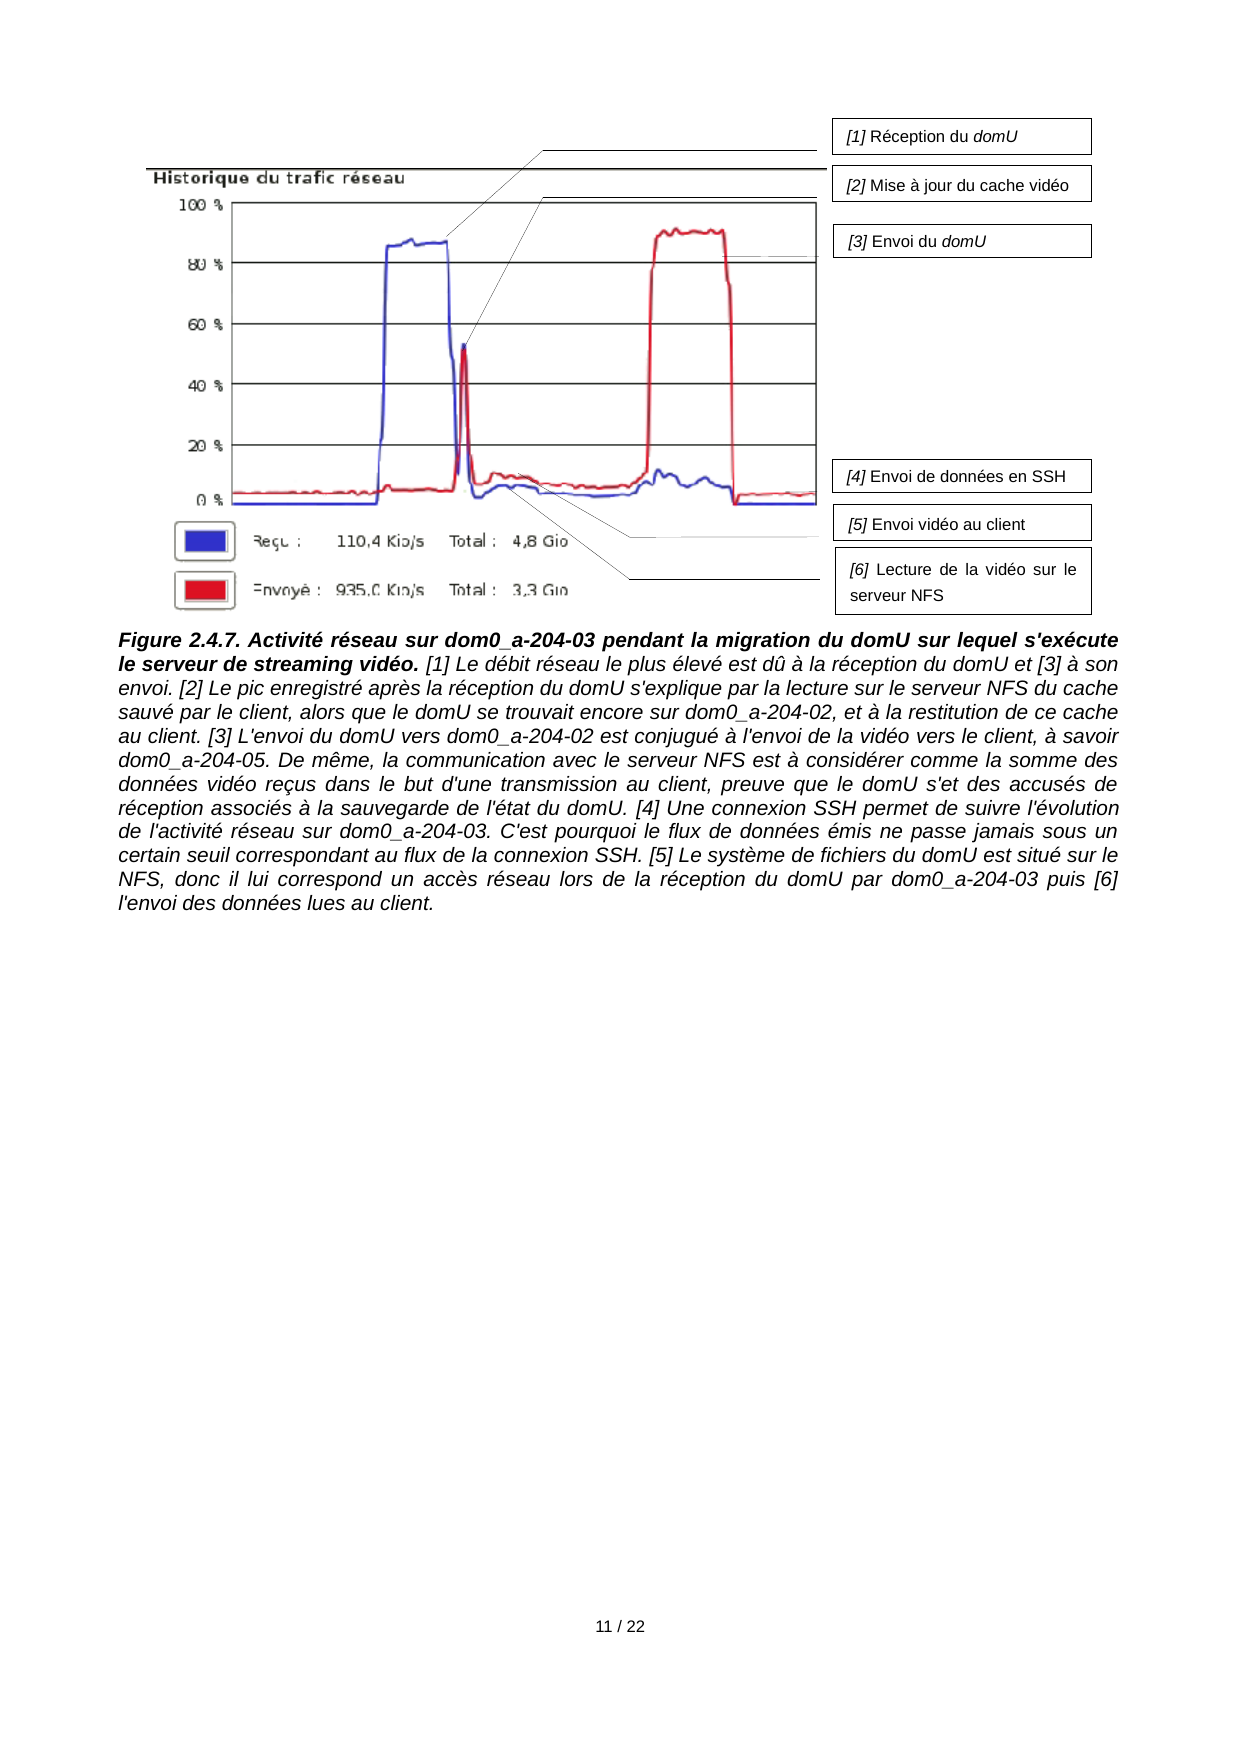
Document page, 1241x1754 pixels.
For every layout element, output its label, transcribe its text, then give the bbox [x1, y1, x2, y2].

picture [146, 168, 827, 614]
text Figure 2.4.7. Activité réseau sur dom0_a-204-03 pendant la migration du domU sur lequel s'exécute le serveur de streaming vidéo. [1] Le débit réseau le plus élevé est dû à la réception du domU et [3] à son envoi. [2] Le pic enregistré après la réception du domU s'explique par la lecture sur le serveur NFS du cache sauvé par le client, alors que le domU se trouvait encore sur dom0_a-204-02, et à la restitution de ce cache au client. [3] L'envoi du domU vers dom0_a-204-02 est conjugué à l'envoi de la vidéo vers le client, à savoir dom0_a-204-05. De même, la communication avec le serveur NFS est à considérer comme la somme des données vidéo reçus dans le but d'une transmission au client, preuve que le domU s'et des accusés de réception associés à la sauvegarde de l'état du domU. [4] Une connexion SSH permet de suivre l'évolution de l'activité réseau sur dom0_a-204-03. C'est pourquoi le flux de données émis ne passe jamais sous un certain seuil correspondant au flux de la connexion SSH. [5] Le système de fichiers du domU est situé sur le NFS, donc il lui correspond un accès réseau lors de la réception du domU par dom0_a-204-03 puis [6] l'envoi des données lues au client. [118, 628, 1122, 915]
